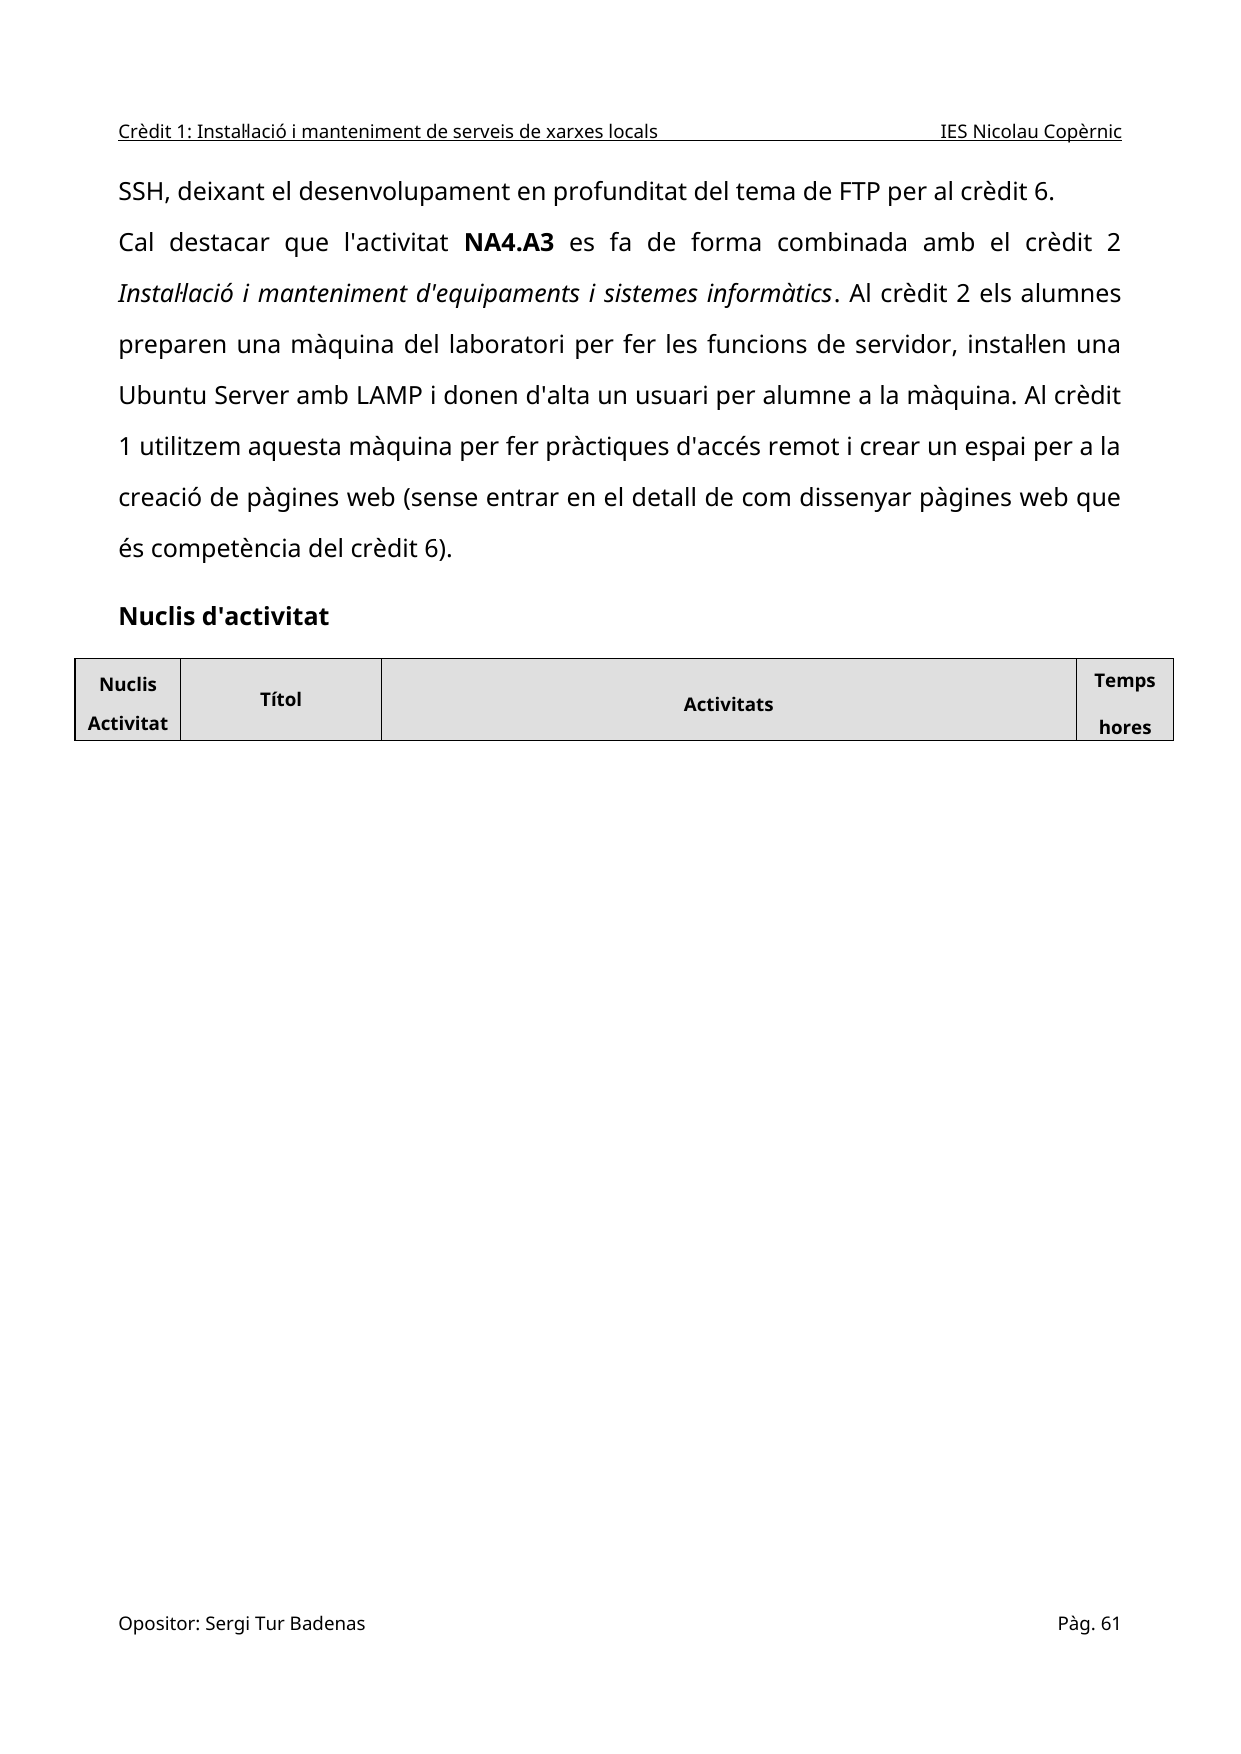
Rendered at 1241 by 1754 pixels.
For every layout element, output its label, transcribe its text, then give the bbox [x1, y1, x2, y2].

table_header Activitats [382, 659, 1076, 740]
table_header Títol [181, 659, 381, 740]
table_header Nuclis Activitat [76, 659, 180, 740]
text SSH, deixant el desenvolupament en profunditat del tema de FTP per al crèdit 6. [118, 173, 1122, 207]
text Cal destacar que l'activitat NA4.A3 es fa de forma combinada amb el crèdit 2 Instal·lació i manteniment d'equipaments i sistemes informàtics. Al crèdit 2 els alumnes preparen una màquina del laboratori per fer les funcions de servidor, instal·len una Ubuntu Server amb LAMP i donen d'alta un usuari per alumne a la màquina. Al crèdit 1 utilitzem aquesta màquina per fer pràctiques d'accés remot i crear un espai per a la creació de pàgines web (sense entrar en el detall de com dissenyar pàgines web que és competència del crèdit 6). [118, 224, 1122, 564]
table_header Temps hores [1077, 659, 1173, 740]
text Nuclis d'activitat [118, 598, 1122, 633]
